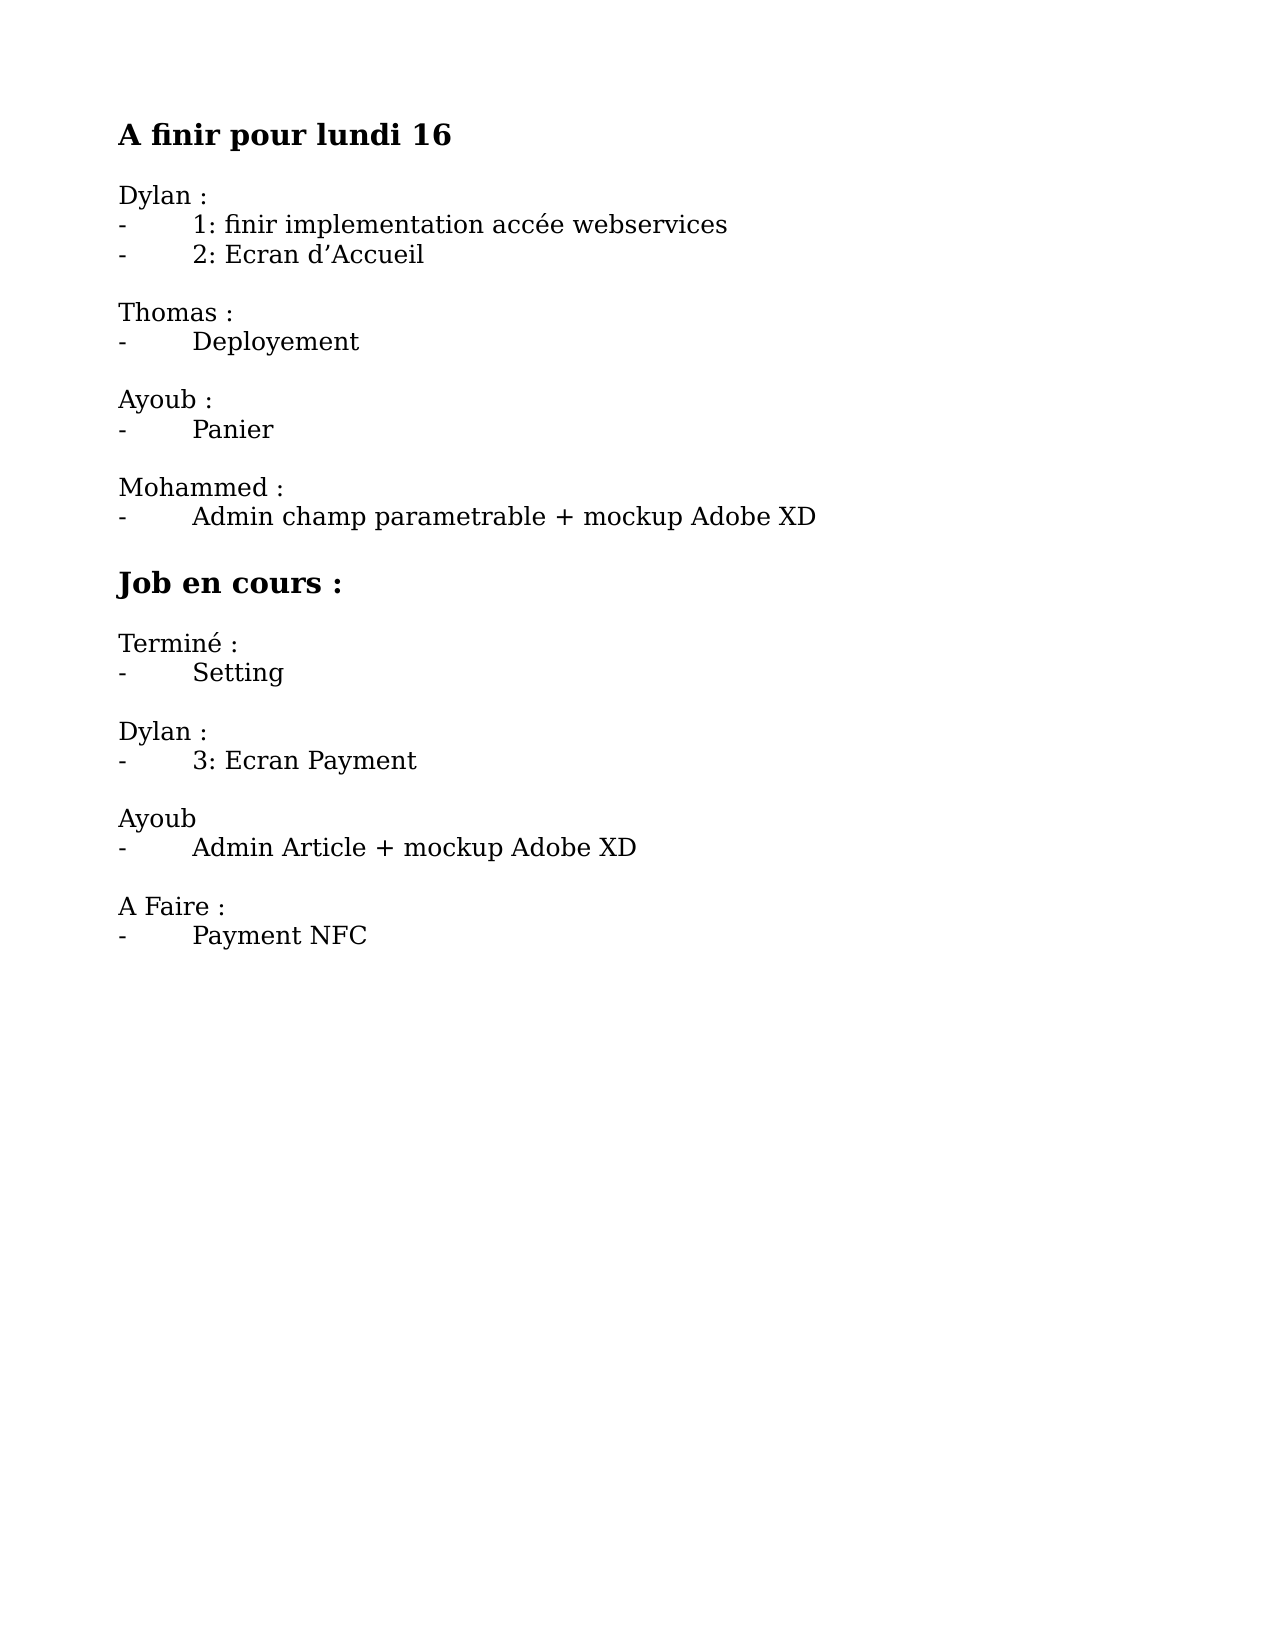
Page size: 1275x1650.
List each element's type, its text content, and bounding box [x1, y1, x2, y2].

text A finir pour lundi 16 [118, 118, 1157, 152]
text Dylan : [118, 717, 1157, 746]
text Job en cours : [118, 566, 1157, 600]
text - Admin Article + mockup Adobe XD [118, 833, 1157, 863]
text Ayoub : [118, 386, 1157, 415]
text - Panier [118, 415, 1157, 444]
text - 3: Ecran Payment [118, 746, 1157, 775]
text - Payment NFC [118, 921, 1157, 950]
text A Faire : [118, 892, 1157, 921]
text - Setting [118, 658, 1157, 688]
text - Deployement [118, 327, 1157, 357]
text Dylan : [118, 182, 1157, 211]
text Terminé : [118, 629, 1157, 658]
text - 1: finir implementation accée webservices [118, 211, 1157, 240]
text - 2: Ecran d’Accueil [118, 240, 1157, 269]
text Mohammed : [118, 473, 1157, 502]
text Ayoub [118, 804, 1157, 833]
text - Admin champ parametrable + mockup Adobe XD [118, 502, 1157, 532]
text Thomas : [118, 298, 1157, 327]
